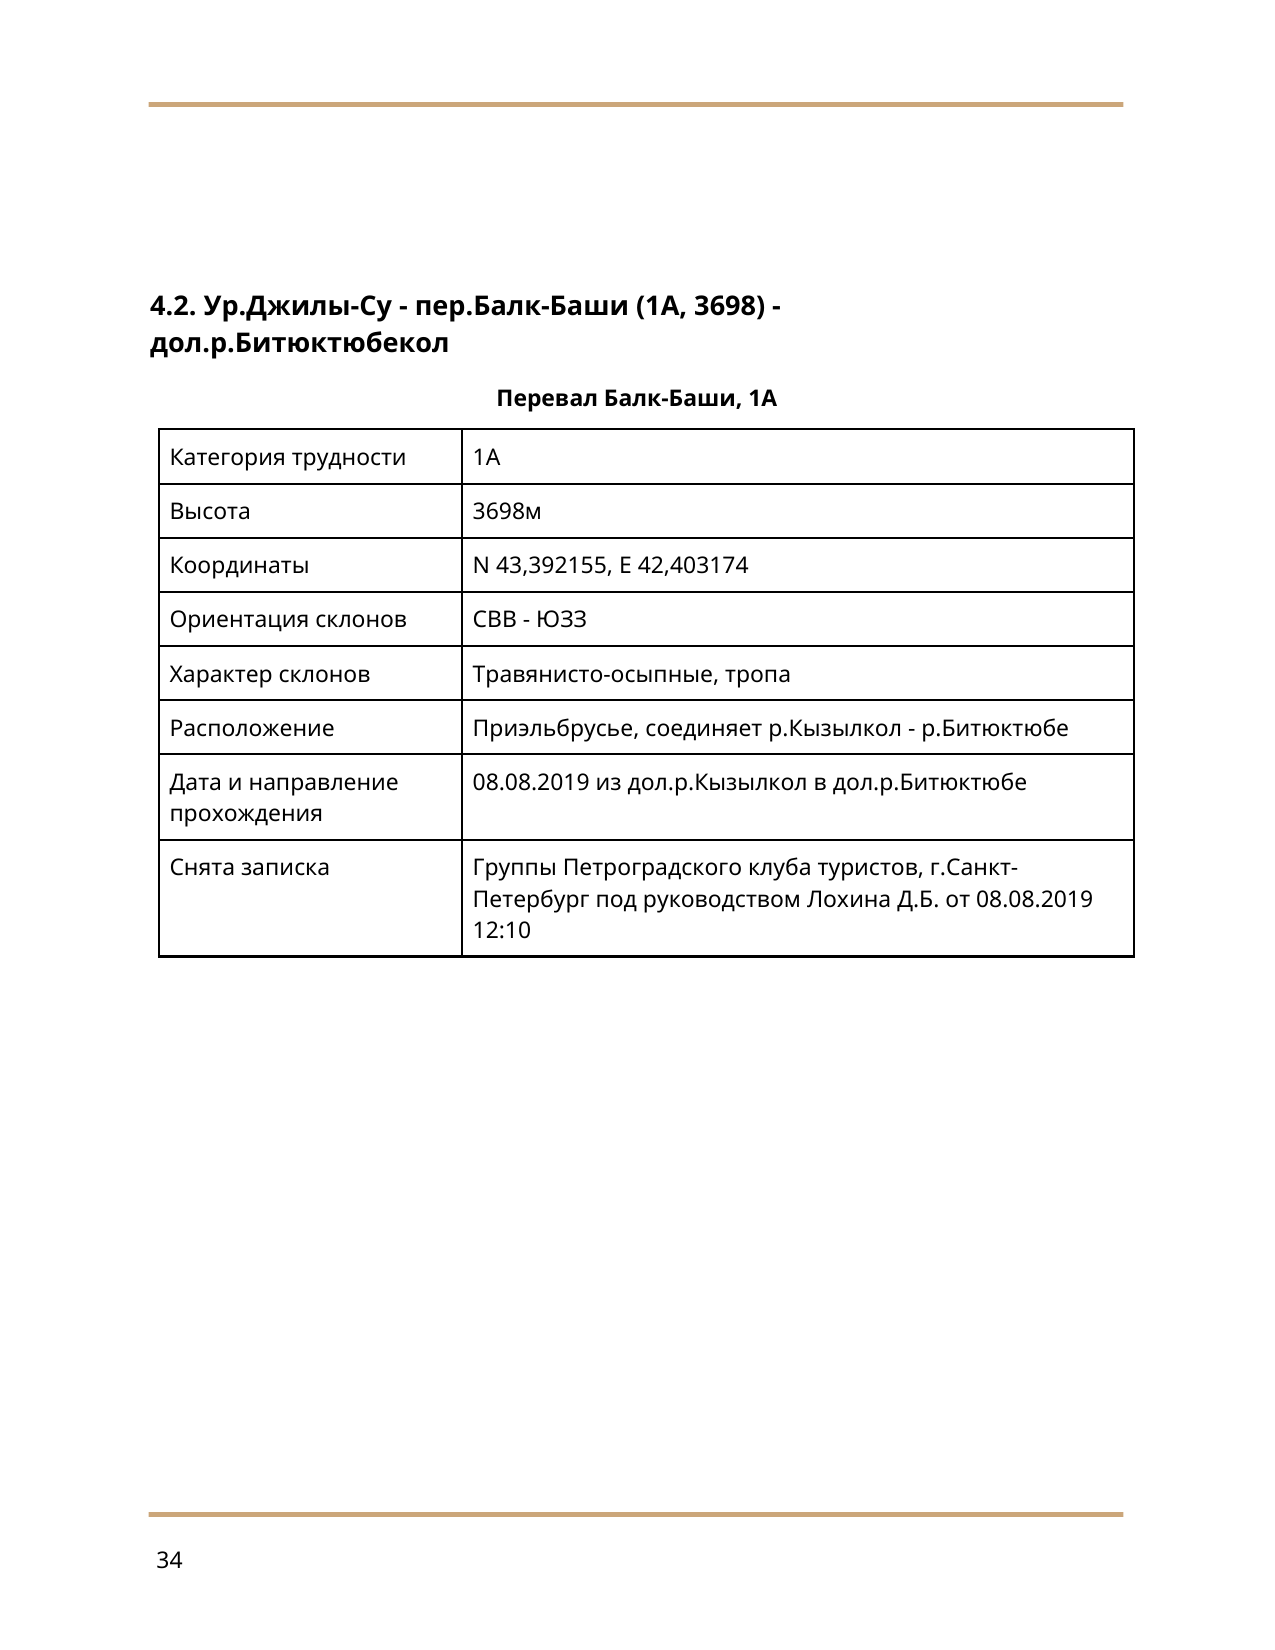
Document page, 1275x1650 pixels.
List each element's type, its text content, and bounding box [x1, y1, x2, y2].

table_cell Дата и направление прохождения [160, 755, 461, 839]
picture [148, 102, 1124, 107]
table_cell 08.08.2019 из дол.р.Кызылкол в дол.р.Битюктюбе [463, 755, 1133, 839]
table_header 1А [463, 430, 1133, 482]
picture [148, 1512, 1124, 1517]
table_cell Приэльбрусье, соединяет р.Кызылкол - р.Битюктюбе [463, 701, 1133, 753]
table_cell СВВ - ЮЗЗ [463, 593, 1133, 645]
table_cell Группы Петроградского клуба туристов, г.Санкт-Петербург под руководством Лохина Д.Б. от 08.08.2019 12:10 [463, 841, 1133, 955]
table_cell Расположение [160, 701, 461, 753]
table_header Категория трудности [160, 430, 461, 482]
subtitle 4.2. Ур.Джилы-Су - пер.Балк-Баши (1А, 3698) - дол.р.Битюктюбекол [150, 287, 939, 361]
table_cell Ориентация склонов [160, 593, 461, 645]
table_cell Снята записка [160, 841, 461, 955]
table_cell N 43,392155, E 42,403174 [463, 539, 1133, 591]
table_cell Высота [160, 485, 461, 537]
table_cell Характер склонов [160, 647, 461, 699]
table_cell 3698м [463, 485, 1133, 537]
table_cell Травянисто-осыпные, тропа [463, 647, 1133, 699]
text Перевал Балк-Баши, 1А [148, 381, 1125, 413]
table_cell Координаты [160, 539, 461, 591]
